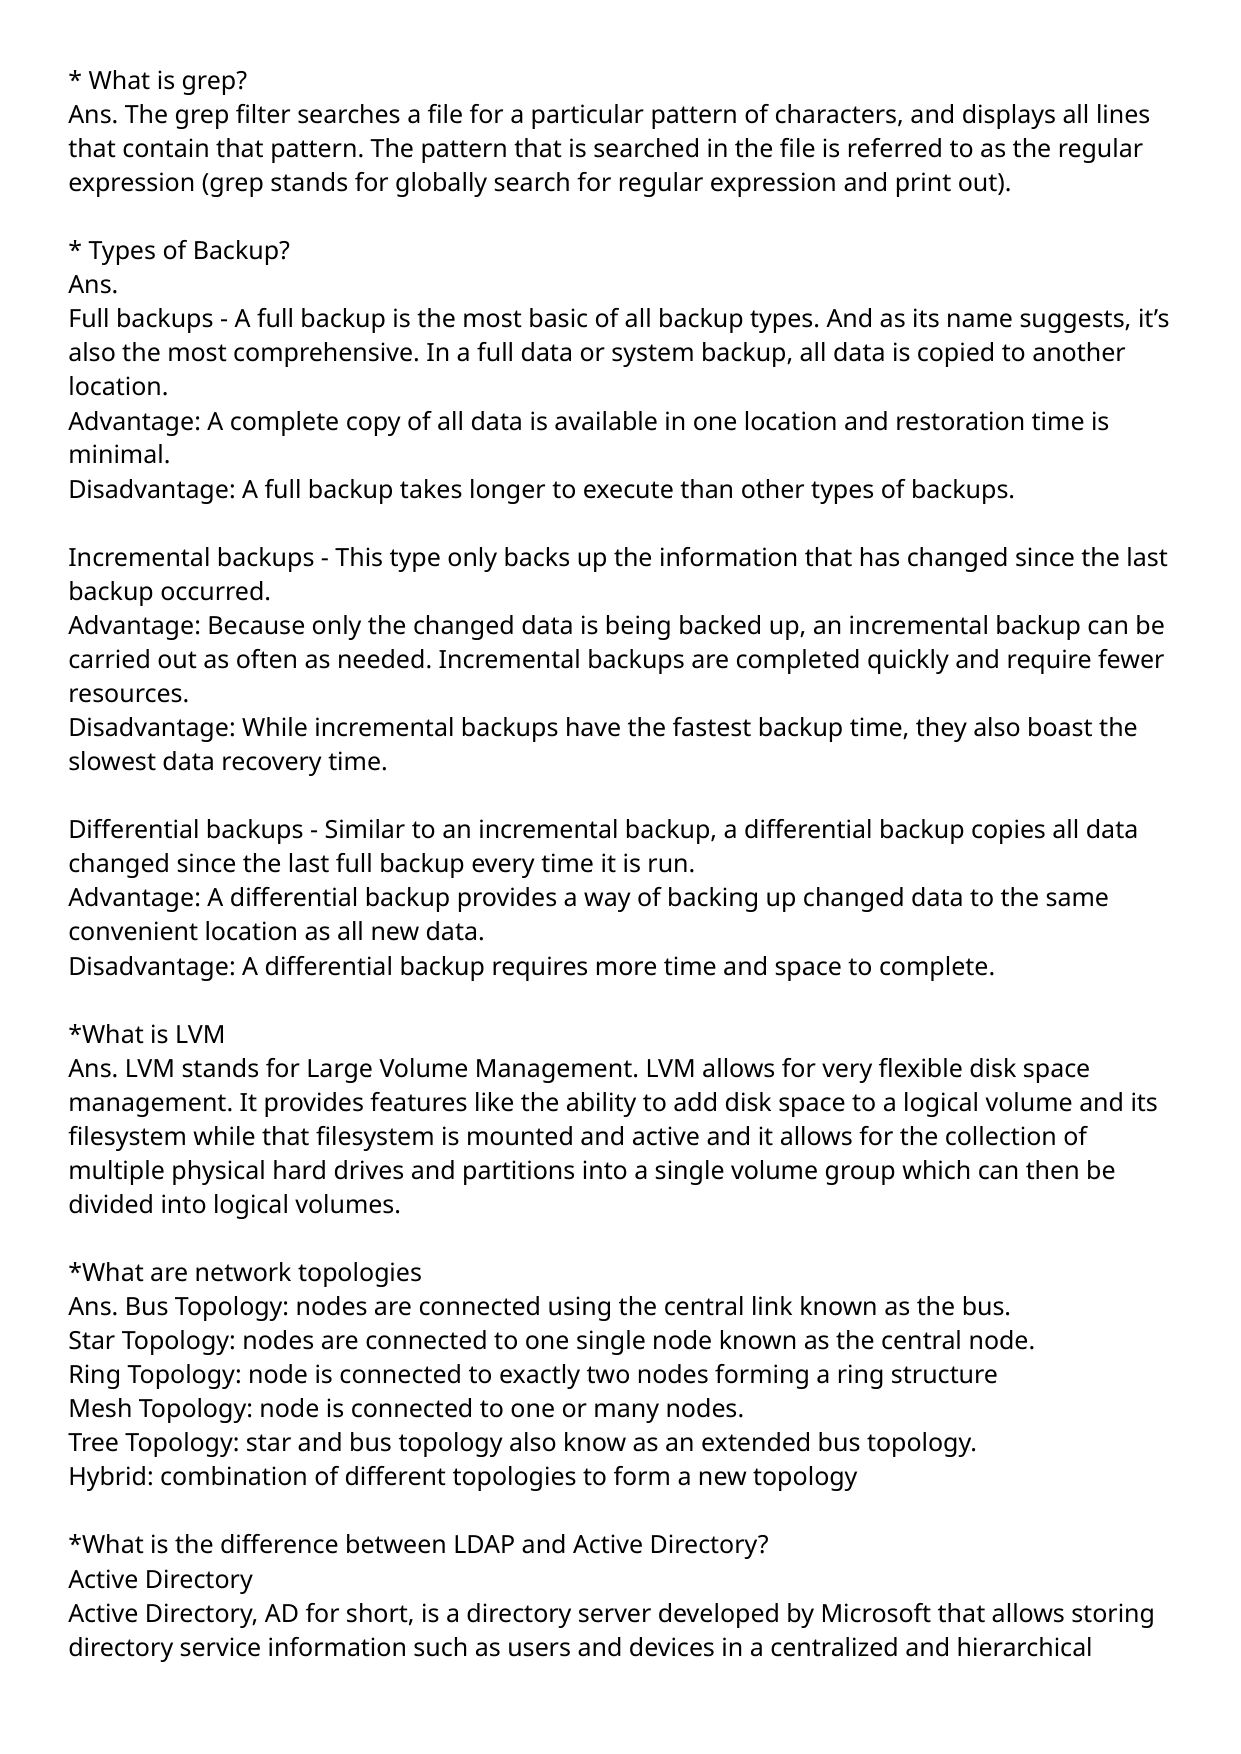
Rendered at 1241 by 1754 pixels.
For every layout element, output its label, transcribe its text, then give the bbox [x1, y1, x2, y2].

text * What is grep? [68, 62, 1173, 97]
text Active Directory, AD for short, is a directory server developed by Microsoft that allows storing directory service information such as users and devices in a centralized and hierarchical [68, 1595, 1173, 1663]
text Tree Topology: star and bus topology also know as an extended bus topology. [68, 1425, 1173, 1459]
text Incremental backups - This type only backs up the information that has changed since the last backup occurred. [68, 539, 1173, 607]
text Advantage: A complete copy of all data is available in one location and restoration time is minimal. [68, 403, 1173, 471]
text Ring Topology: node is connected to exactly two nodes forming a ring structure [68, 1357, 1173, 1391]
text Disadvantage: A differential backup requires more time and space to complete. [68, 948, 1173, 982]
text Ans. Bus Topology: nodes are connected using the central link known as the bus. [68, 1289, 1173, 1323]
text *What are network topologies [68, 1255, 1173, 1289]
text Hybrid: combination of different topologies to form a new topology [68, 1459, 1173, 1493]
text * Types of Backup? [68, 233, 1173, 267]
text Advantage: A differential backup provides a way of backing up changed data to the same convenient location as all new data. [68, 880, 1173, 948]
text Differential backups - Similar to an incremental backup, a differential backup copies all data changed since the last full backup every time it is run. [68, 812, 1173, 880]
text Disadvantage: While incremental backups have the fastest backup time, they also boast the slowest data recovery time. [68, 710, 1173, 778]
text Ans. [68, 267, 1173, 301]
text Full backups - A full backup is the most basic of all backup types. And as its name suggests, it’s also the most comprehensive. In a full data or system backup, all data is copied to another location. [68, 301, 1173, 403]
text Star Topology: nodes are connected to one single node known as the central node. [68, 1323, 1173, 1357]
text *What is LVM [68, 1016, 1173, 1050]
text *What is the difference between LDAP and Active Directory? Active Directory [68, 1527, 1173, 1595]
text Ans. The grep filter searches a file for a particular pattern of characters, and displays all lines that contain that pattern. The pattern that is searched in the file is referred to as the regular expression (grep stands for globally search for regular expression and print out). [68, 97, 1173, 199]
text Disadvantage: A full backup takes longer to execute than other types of backups. [68, 471, 1173, 505]
text Advantage: Because only the changed data is being backed up, an incremental backup can be carried out as often as needed. Incremental backups are completed quickly and require fewer resources. [68, 607, 1173, 710]
text Ans. LVM stands for Large Volume Management. LVM allows for very flexible disk space management. It provides features like the ability to add disk space to a logical volume and its filesystem while that filesystem is mounted and active and it allows for the collection of multiple physical hard drives and partitions into a single volume group which can then be divided into logical volumes. [68, 1050, 1173, 1221]
text Mesh Topology: node is connected to one or many nodes. [68, 1391, 1173, 1425]
